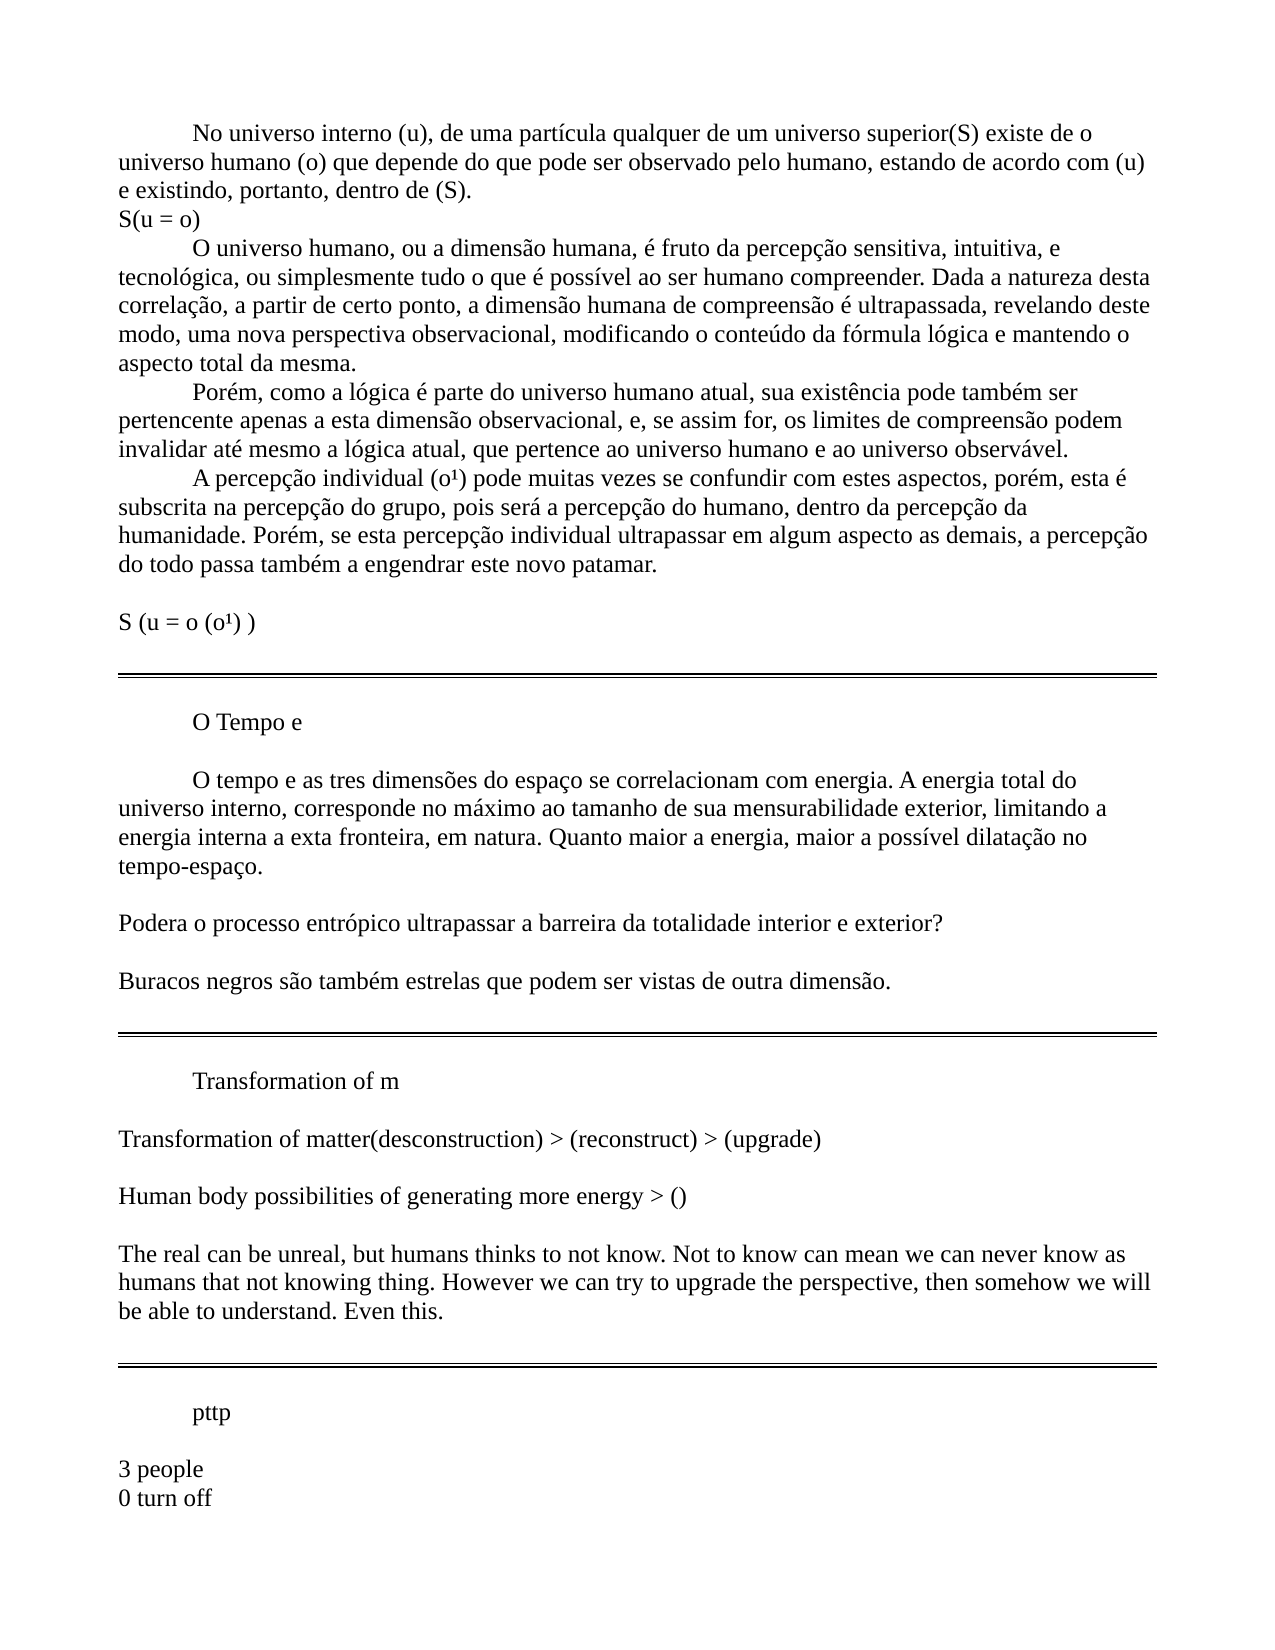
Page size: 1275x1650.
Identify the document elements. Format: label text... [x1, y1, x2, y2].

text The real can be unreal, but humans thinks to not know. Not to know can mean we can never know as humans that not knowing thing. However we can try to upgrade the perspective, then somehow we will be able to understand. Even this. [118, 1239, 1157, 1325]
text Podera o processo entrópico ultrapassar a barreira da totalidade interior e exterior? [118, 908, 1157, 937]
text Buracos negros são também estrelas que podem ser vistas de outra dimensão. [118, 966, 1157, 995]
text 3 people [118, 1454, 1157, 1483]
text Porém, como a lógica é parte do universo humano atual, sua existência pode também ser pertencente apenas a esta dimensão observacional, e, se assim for, os limites de compreensão podem invalidar até mesmo a lógica atual, que pertence ao universo humano e ao universo observável. [118, 377, 1157, 463]
text A percepção individual (o¹) pode muitas vezes se confundir com estes aspectos, porém, esta é subscrita na percepção do grupo, pois será a percepção do humano, dentro da percepção da humanidade. Porém, se esta percepção individual ultrapassar em algum aspecto as demais, a percepção do todo passa também a engendrar este novo patamar. [118, 463, 1157, 578]
text O universo humano, ou a dimensão humana, é fruto da percepção sensitiva, intuitiva, e tecnológica, ou simplesmente tudo o que é possível ao ser humano compreender. Dada a natureza desta correlação, a partir de certo ponto, a dimensão humana de compreensão é ultrapassada, revelando deste modo, uma nova perspectiva observacional, modificando o conteúdo da fórmula lógica e mantendo o aspecto total da mesma. [118, 233, 1157, 377]
text Human body possibilities of generating more energy > () [118, 1181, 1157, 1210]
text S (u = o (o¹) ) [118, 607, 1157, 636]
text pttp [118, 1397, 1157, 1425]
text O tempo e as tres dimensões do espaço se correlacionam com energia. A energia total do universo interno, corresponde no máximo ao tamanho de sua mensurabilidade exterior, limitando a energia interna a exta fronteira, em natura. Quanto maior a energia, maior a possível dilatação no tempo-espaço. [118, 765, 1157, 880]
text O Tempo e [118, 707, 1157, 736]
text S(u = o) [118, 204, 1157, 233]
text Transformation of m [118, 1066, 1157, 1095]
text 0 turn off [118, 1483, 1157, 1512]
text Transformation of matter(desconstruction) > (reconstruct) > (upgrade) [118, 1124, 1157, 1152]
text No universo interno (u), de uma partícula qualquer de um universo superior(S) existe de o universo humano (o) que depende do que pode ser observado pelo humano, estando de acordo com (u) e existindo, portanto, dentro de (S). [118, 118, 1157, 204]
